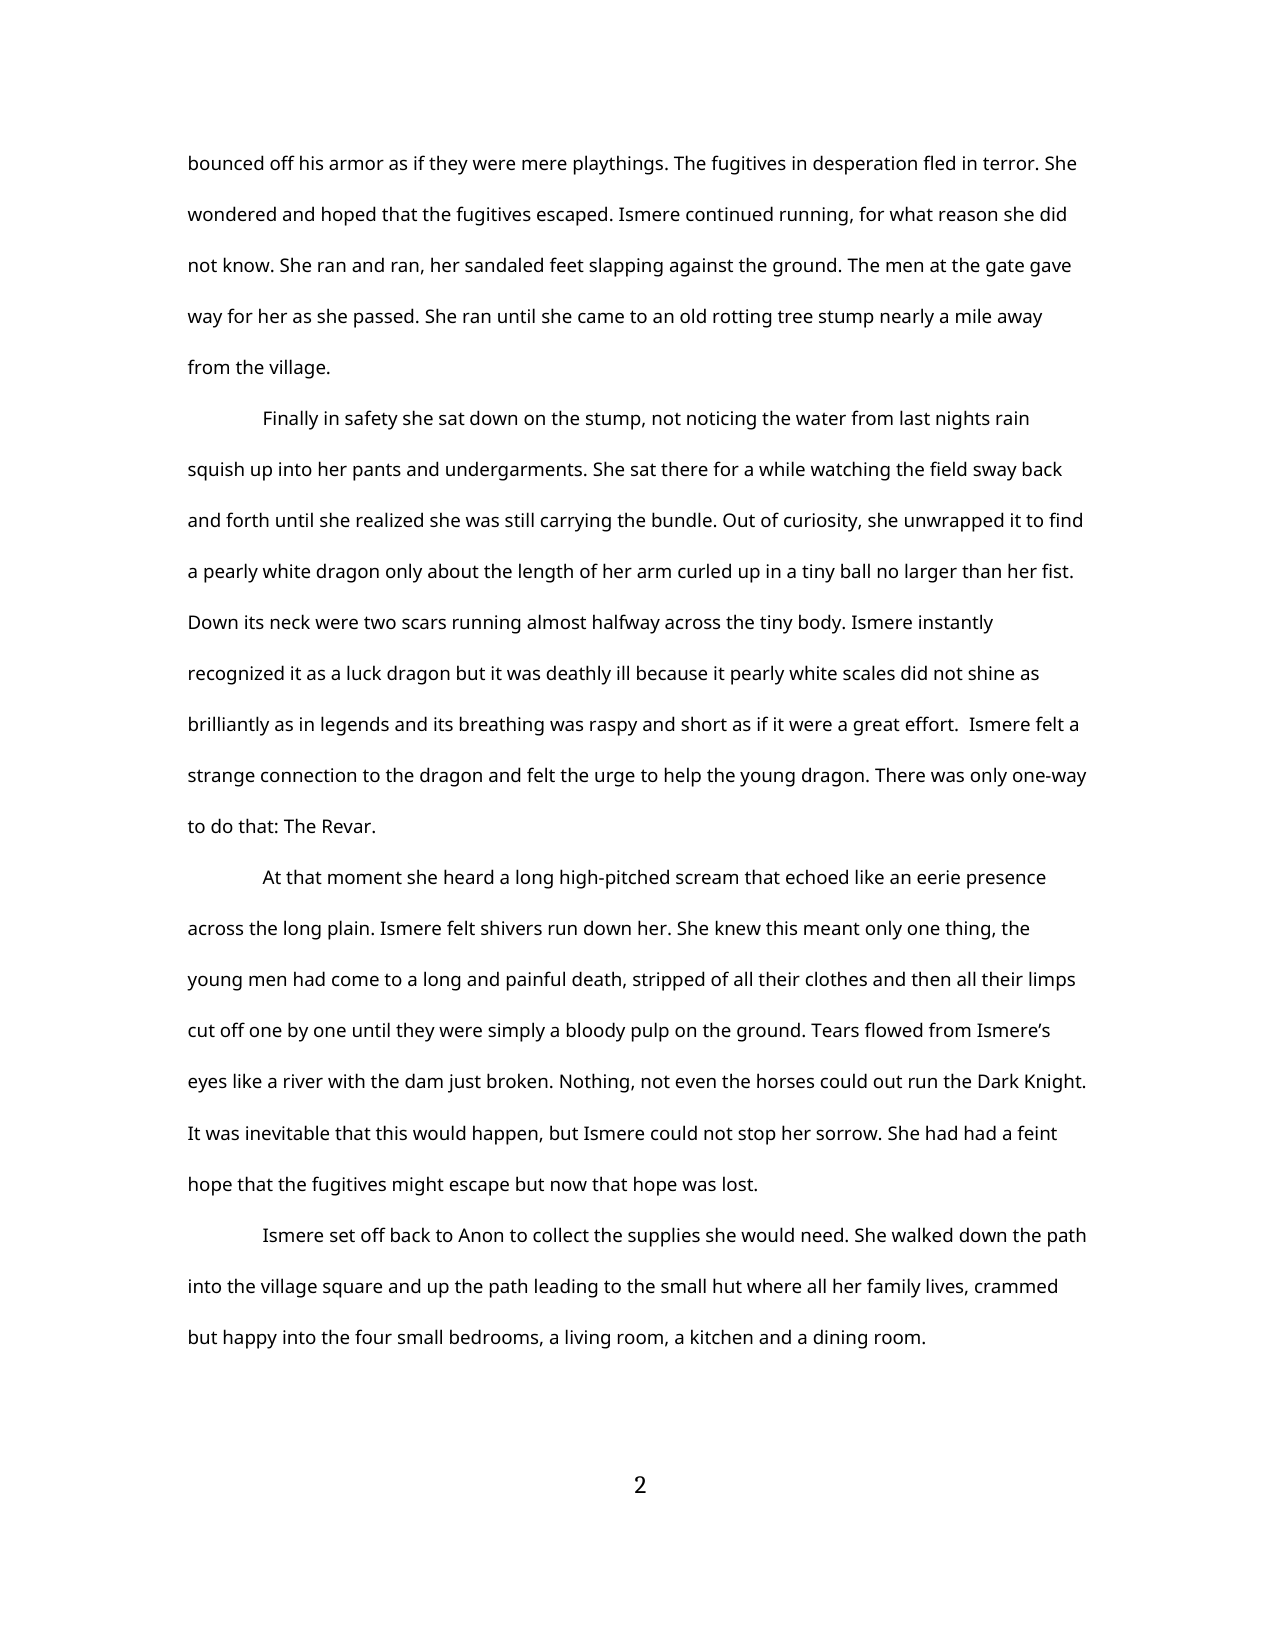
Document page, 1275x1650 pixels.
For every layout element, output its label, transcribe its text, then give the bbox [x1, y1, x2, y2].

text Ismere set off back to Anon to collect the supplies she would need. She walked down the path into the village square and up the path leading to the small hut where all her family lives, crammed but happy into the four small bedrooms, a living room, a kitchen and a dining room. [187, 1222, 1087, 1349]
text Finally in safety she sat down on the stump, not noticing the water from last nights rain squish up into her pants and undergarments. She sat there for a while watching the field sway back and forth until she realized she was still carrying the bundle. Out of curiosity, she unwrapped it to find a pearly white dragon only about the length of her arm curled up in a tiny ball no larger than her fist. Down its neck were two scars running almost halfway across the tiny body. Ismere instantly recognized it as a luck dragon but it was deathly ill because it pearly white scales did not shine as brilliantly as in legends and its breathing was raspy and short as if it were a great effort. Ismere felt a strange connection to the dragon and felt the urge to help the young dragon. There was only one-way to do that: The Revar. [187, 405, 1087, 839]
text At that moment she heard a long high-pitched scream that echoed like an eerie presence across the long plain. Ismere felt shivers run down her. She knew this meant only one thing, the young men had come to a long and painful death, stripped of all their clothes and then all their limps cut off one by one until they were simply a bloody pulp on the ground. Tears flowed from Ismere’s eyes like a river with the dam just broken. Nothing, not even the horses could out run the Dark Knight. It was inevitable that this would happen, but Ismere could not stop her sorrow. She had had a feint hope that the fugitives might escape but now that hope was lost. [187, 864, 1087, 1196]
text bounced off his armor as if they were mere playthings. The fugitives in desperation fled in terror. She wondered and hoped that the fugitives escaped. Ismere continued running, for what reason she did not know. She ran and ran, her sandaled feet slapping against the ground. The men at the gate gave way for her as she passed. She ran until she came to an old rotting tree stump nearly a mile away from the village. [187, 150, 1087, 380]
